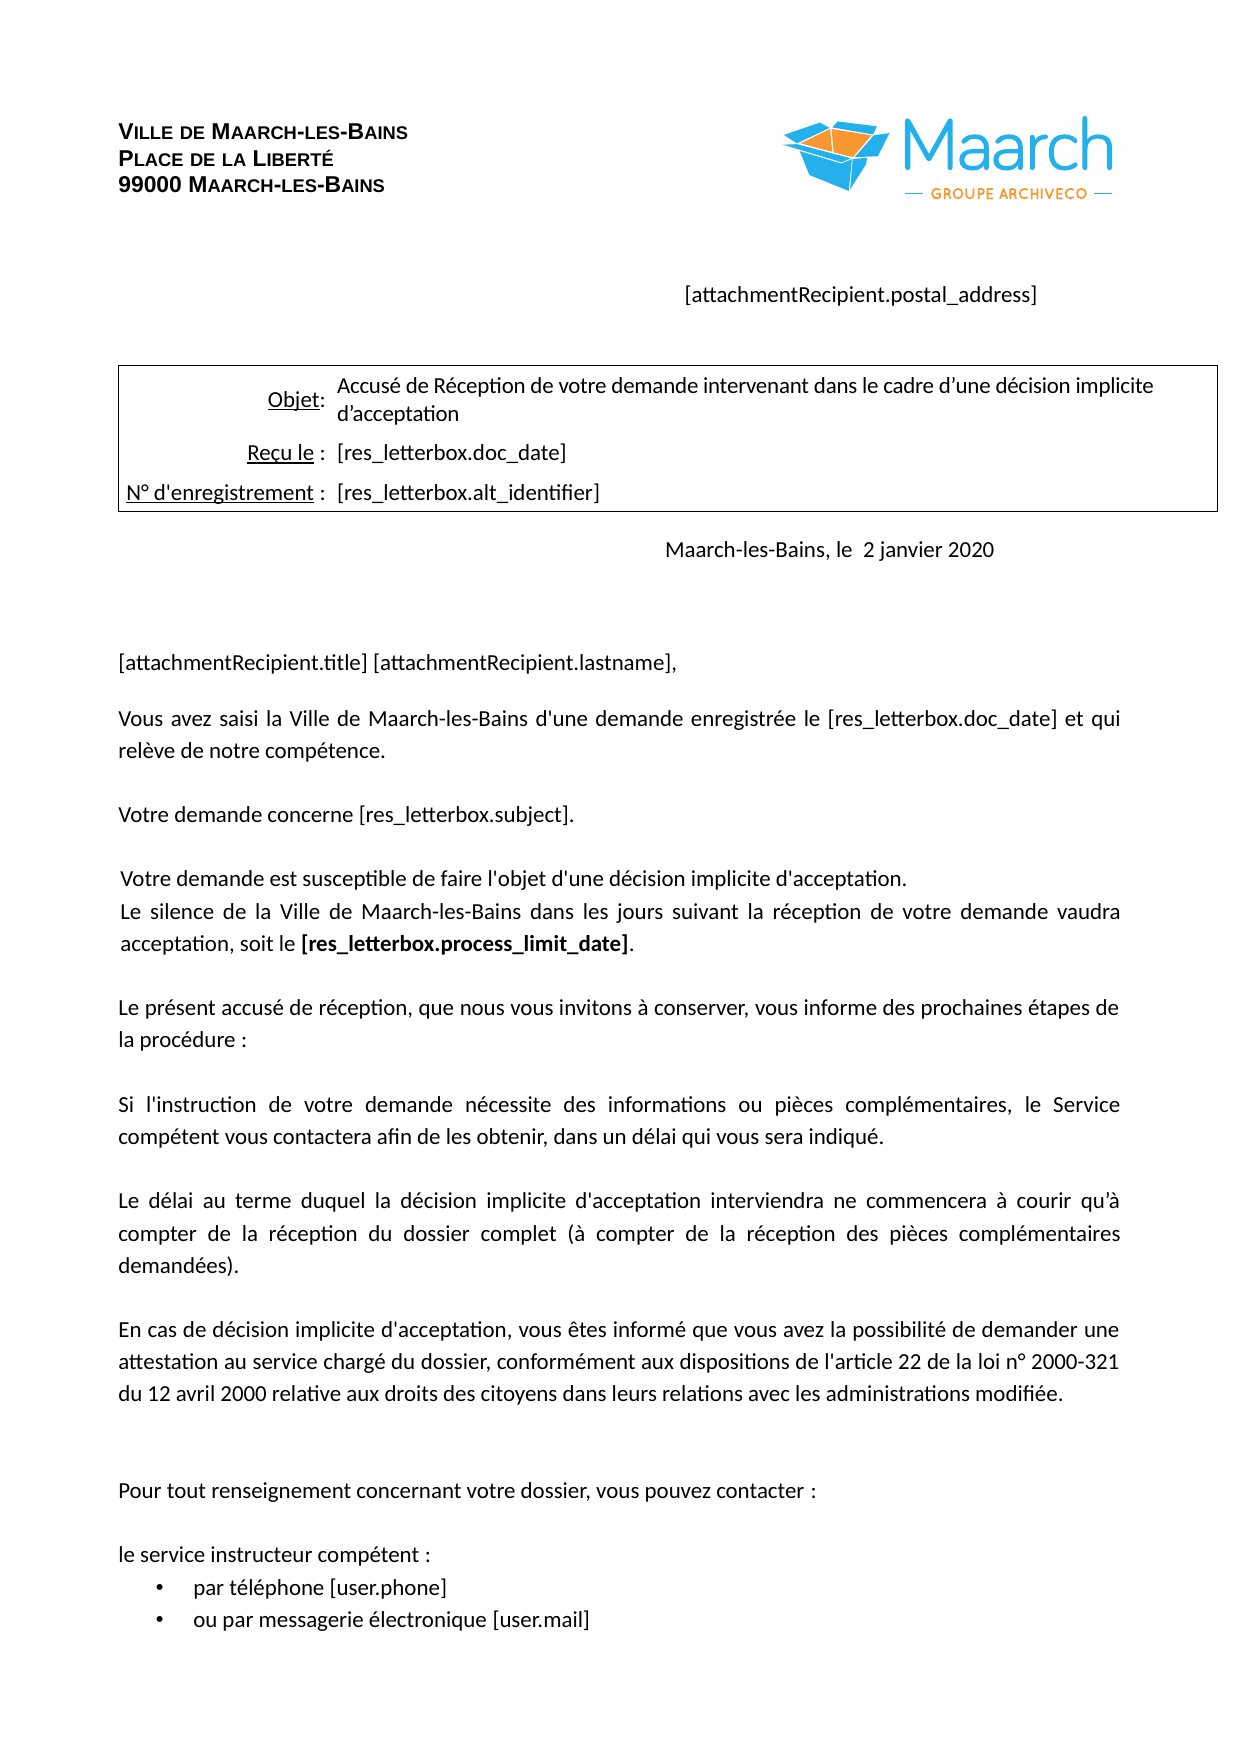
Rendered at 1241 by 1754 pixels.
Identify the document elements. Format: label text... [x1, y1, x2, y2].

list par téléphone [user.phone] [156, 1573, 1122, 1601]
text Le délai au terme duquel la décision implicite d'acceptation interviendra ne commencera à courir qu’à compter de la réception du dossier complet (à compter de la réception des pièces complémentaires demandées). [118, 1186, 1122, 1279]
text [attachmentRecipient.title] [attachmentRecipient.lastname], [118, 648, 1122, 676]
table_cell Reçu le : [119, 433, 331, 472]
text Si l'instruction de votre demande nécessite des informations ou pièces complémentaires, le Service compétent vous contactera afin de les obtenir, dans un délai qui vous sera indiqué. [118, 1090, 1122, 1150]
table_header [attachmentRecipient.postal_address] [679, 275, 1217, 314]
text Le présent accusé de réception, que nous vous invitons à conserver, vous informe des prochaines étapes de la procédure : [118, 993, 1122, 1053]
text le service instructeur compétent : [118, 1541, 1122, 1568]
table_header Accusé de Réception de votre demande intervenant dans le cadre d’une décision implicite d’acceptation [331, 366, 1217, 432]
text Pour tout renseignement concernant votre dossier, vous pouvez contacter : [118, 1476, 1122, 1504]
text Le silence de la Ville de Maarch-les-Bains dans les jours suivant la réception de votre demande vaudra acceptation, soit le [res_letterbox.process_limit_date]. [120, 897, 1122, 957]
table_header Objet: [119, 366, 331, 432]
table_cell [res_letterbox.doc_date] [331, 433, 1217, 472]
text Votre demande concerne [res_letterbox.subject]. [118, 800, 1122, 828]
table_cell [res_letterbox.alt_identifier] [331, 472, 1217, 511]
text Votre demande est susceptible de faire l'objet d'une décision implicite d'acceptation. [120, 864, 1122, 893]
table_cell N° d'enregistrement : [119, 472, 331, 511]
list ou par messagerie électronique [user.mail] [156, 1605, 1122, 1633]
text Maarch-les-Bains, le 2 janvier 2020 [148, 536, 1122, 563]
table_header [118, 275, 679, 314]
text En cas de décision implicite d'acceptation, vous êtes informé que vous avez la possibilité de demander une attestation au service chargé du dossier, conformément aux dispositions de l'article 22 de la loi n° 2000-321 du 12 avril 2000 relative aux droits des citoyens dans leurs relations avec les administrations modifiée. [118, 1315, 1122, 1408]
text Vous avez saisi la Ville de Maarch-les-Bains d'une demande enregistrée le [res_letterbox.doc_date] et qui relève de notre compétence. [118, 704, 1122, 764]
